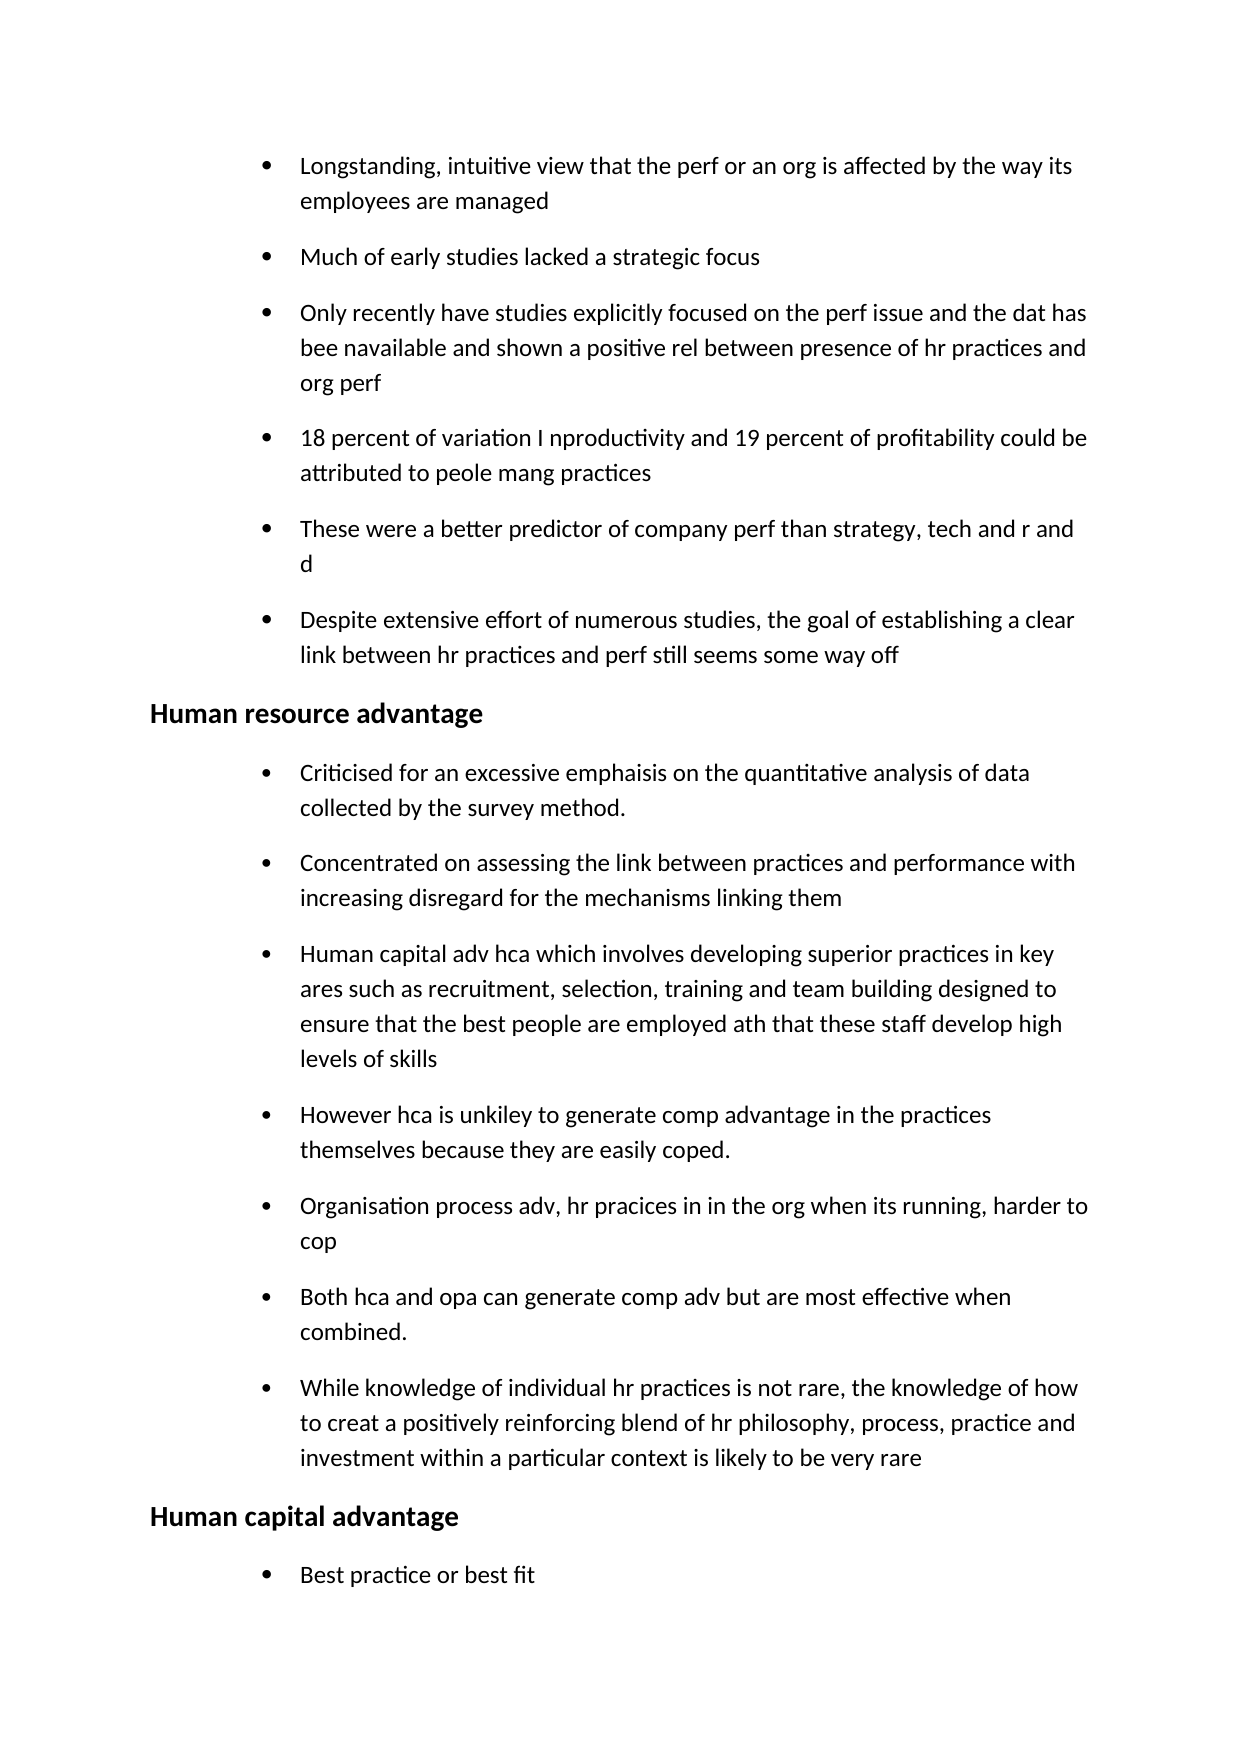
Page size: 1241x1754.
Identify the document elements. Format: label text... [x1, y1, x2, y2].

list These were a better predictor of company perf than strategy, tech and r and d [262, 513, 1090, 579]
list However hca is unkiley to generate comp advantage in the practices themselves because they are easily coped. [262, 1099, 1090, 1165]
list Best practice or best fit [262, 1559, 1090, 1590]
text Human resource advantage [150, 695, 1090, 731]
list While knowledge of individual hr practices is not rare, the knowledge of how to creat a positively reinforcing blend of hr philosophy, process, practice and investment within a particular context is likely to be very rare [262, 1372, 1090, 1472]
list Concentrated on assessing the link between practices and performance with increasing disregard for the mechanisms linking them [262, 848, 1090, 913]
list Much of early studies lacked a strategic focus [262, 241, 1090, 271]
list Only recently have studies explicitly focused on the perf issue and the dat has bee navailable and shown a positive rel between presence of hr practices and org perf [262, 297, 1090, 397]
list Criticised for an excessive emphaisis on the quantitative analysis of data collected by the survey method. [262, 757, 1090, 822]
list 18 percent of variation I nproductivity and 19 percent of profitability could be attributed to peole mang practices [262, 422, 1090, 488]
list Human capital adv hca which involves developing superior practices in key ares such as recruitment, selection, training and team building designed to ensure that the best people are employed ath that these staff develop high levels of skills [262, 938, 1090, 1074]
list Both hca and opa can generate comp adv but are most effective when combined. [262, 1281, 1090, 1346]
list Despite extensive effort of numerous studies, the goal of establishing a clear link between hr practices and perf still seems some way off [262, 604, 1090, 670]
list Longstanding, intuitive view that the perf or an org is affected by the way its employees are managed [262, 150, 1090, 216]
list Organisation process adv, hr pracices in in the org when its running, harder to cop [262, 1190, 1090, 1256]
text Human capital advantage [150, 1498, 1090, 1533]
